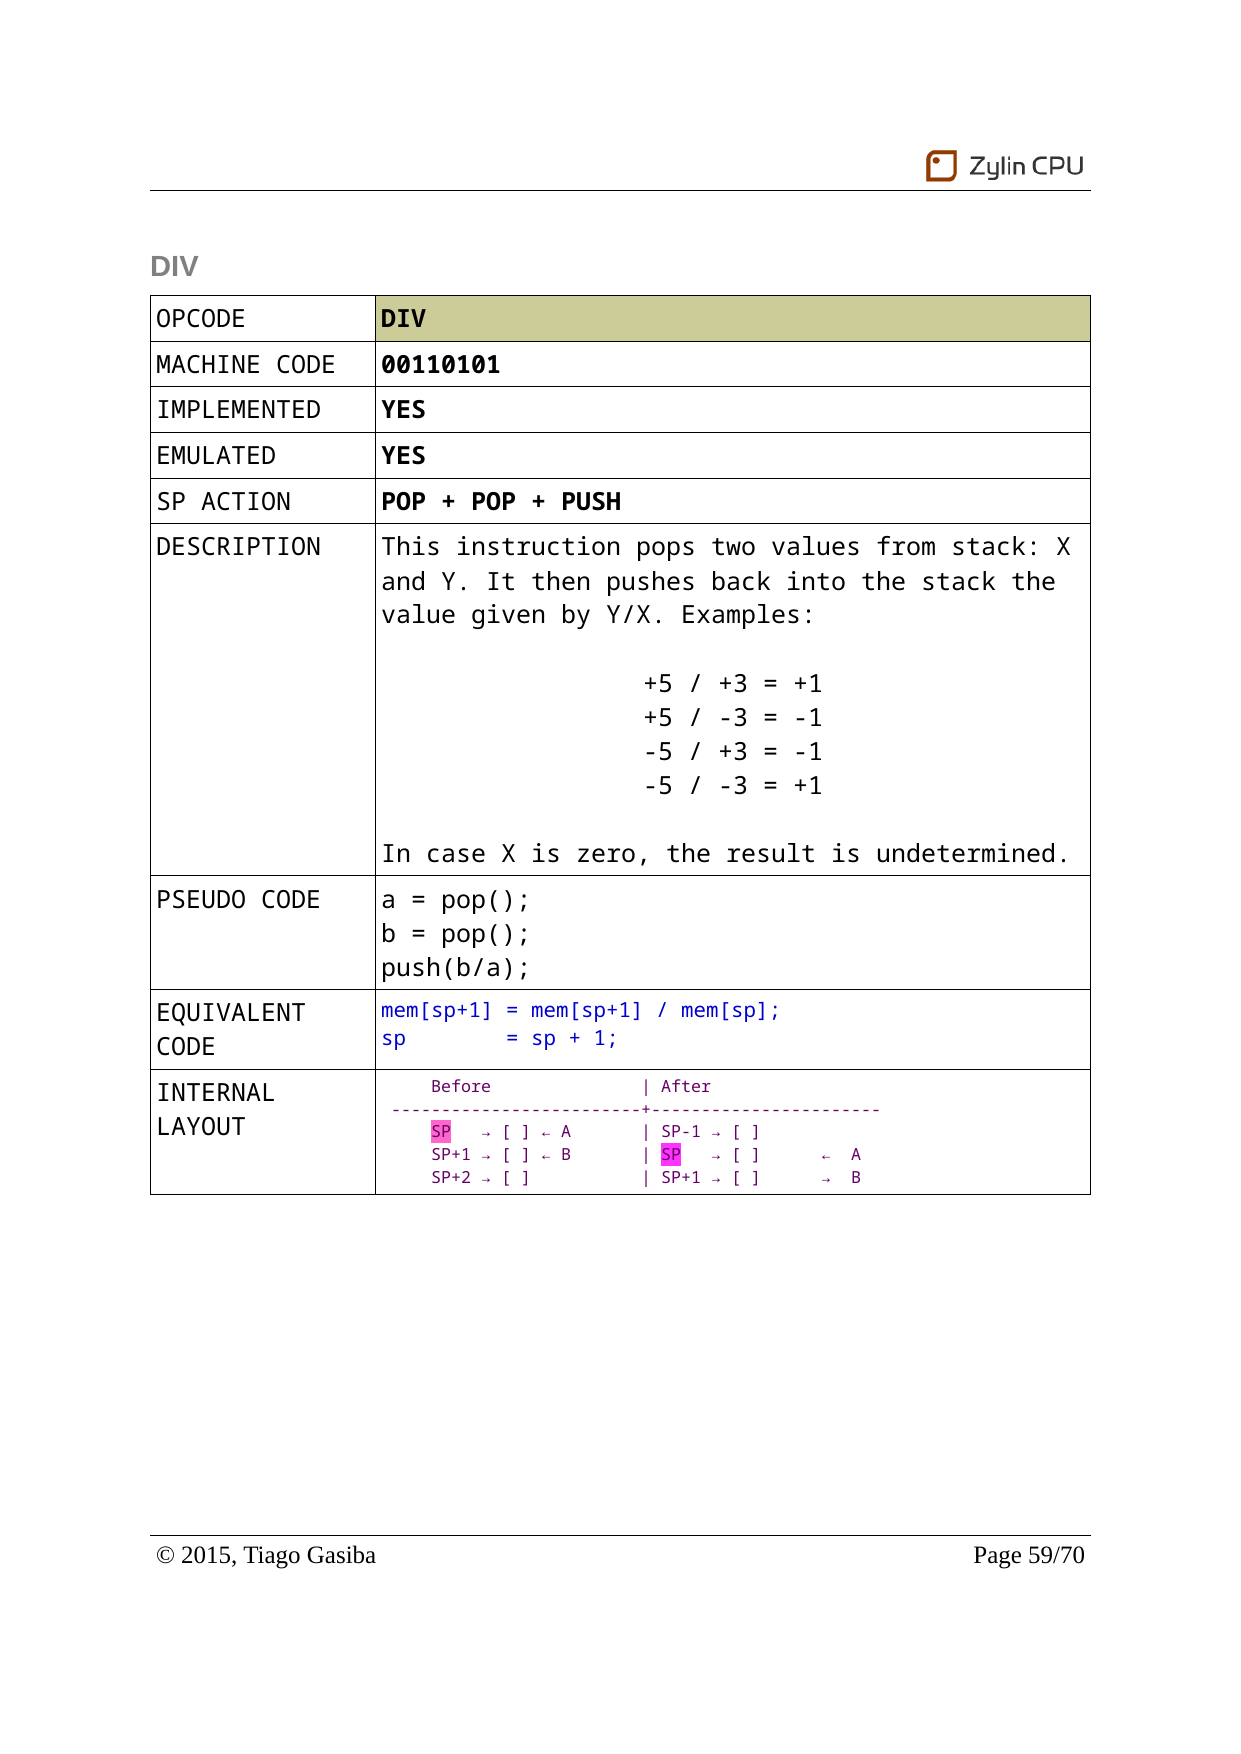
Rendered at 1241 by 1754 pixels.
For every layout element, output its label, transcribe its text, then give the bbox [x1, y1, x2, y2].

table_cell EQUIVALENT CODE [151, 990, 375, 1069]
table_cell POP + POP + PUSH [376, 479, 1090, 523]
table_header DIV [376, 296, 1090, 341]
subtitle DIV [150, 249, 1091, 283]
table_cell mem[sp+1] = mem[sp+1] / mem[sp]; sp = sp + 1; [376, 990, 1090, 1069]
table_header OPCODE [151, 296, 375, 341]
table_cell YES [376, 387, 1090, 432]
table_cell MACHINE CODE [151, 342, 375, 386]
table_cell Before | After -------------------------+----------------------- SP → [ ] ← A | SP-1 → [ ] SP+1 → [ ] ← B | SP → [ ] ← A SP+2 → [ ] | SP+1 → [ ] → B [376, 1070, 1090, 1194]
table_cell DESCRIPTION [151, 524, 375, 875]
table_cell EMULATED [151, 433, 375, 478]
table_cell 00110101 [376, 342, 1090, 386]
table_cell a = pop(); b = pop(); push(b/a); [376, 876, 1090, 989]
table_cell SP ACTION [151, 479, 375, 523]
picture [922, 148, 1151, 185]
table_cell IMPLEMENTED [151, 387, 375, 432]
table_cell This instruction pops two values from stack: X and Y. It then pushes back into the stack the value given by Y/X. Examples: +5 / +3 = +1 +5 / -3 = -1 -5 / +3 = -1 -5 / -3 = +1 In case X is zero, the result is undetermined. [376, 524, 1090, 875]
table_cell PSEUDO CODE [151, 876, 375, 989]
table_cell INTERNAL LAYOUT [151, 1070, 375, 1194]
table_cell YES [376, 433, 1090, 478]
